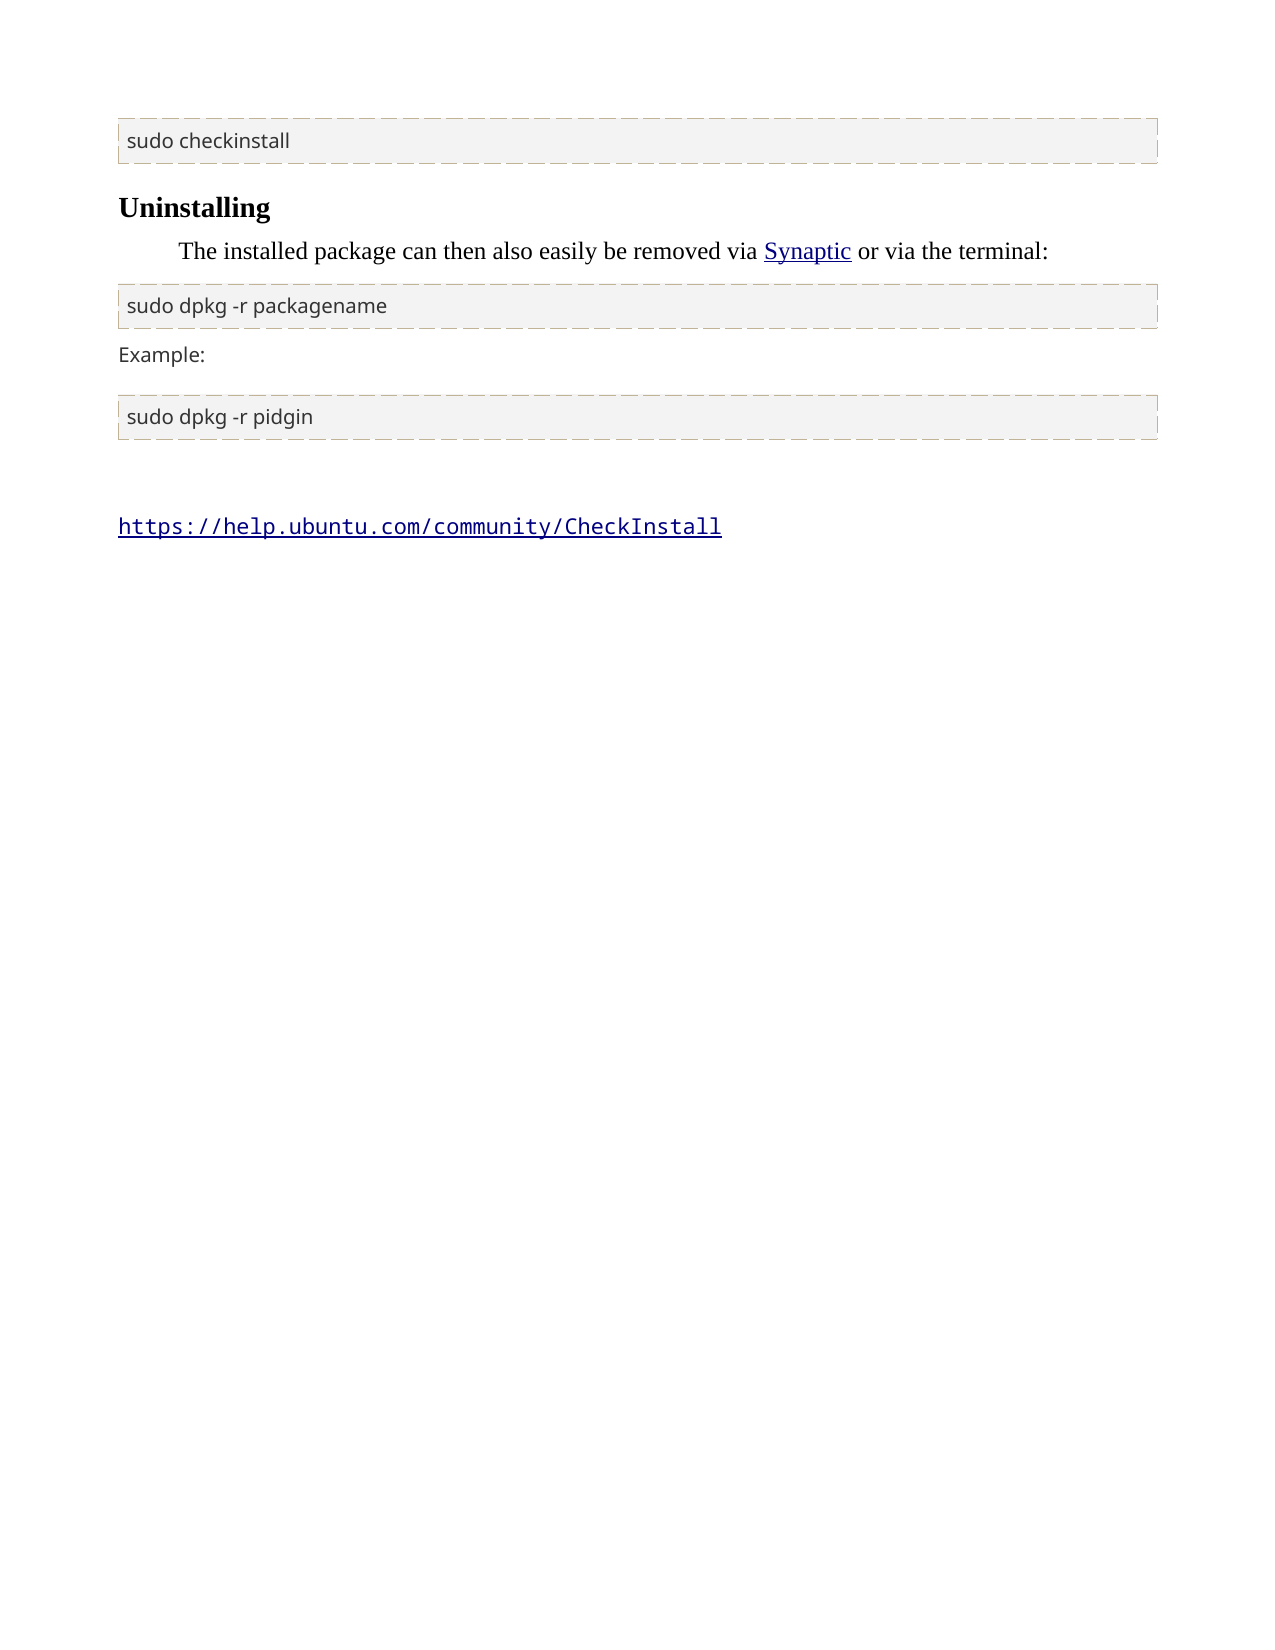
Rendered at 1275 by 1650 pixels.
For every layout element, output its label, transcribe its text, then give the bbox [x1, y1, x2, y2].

text Example: [118, 341, 1157, 368]
subtitle Uninstalling [118, 190, 1157, 223]
text sudo dpkg -r packagename [118, 283, 1157, 328]
text https://help.ubuntu.com/community/CheckInstall [118, 511, 1157, 541]
text sudo checkinstall [118, 118, 1157, 163]
text sudo dpkg -r pidgin [118, 394, 1157, 439]
text The installed package can then also easily be removed via Synaptic or via the terminal: [118, 236, 1157, 264]
